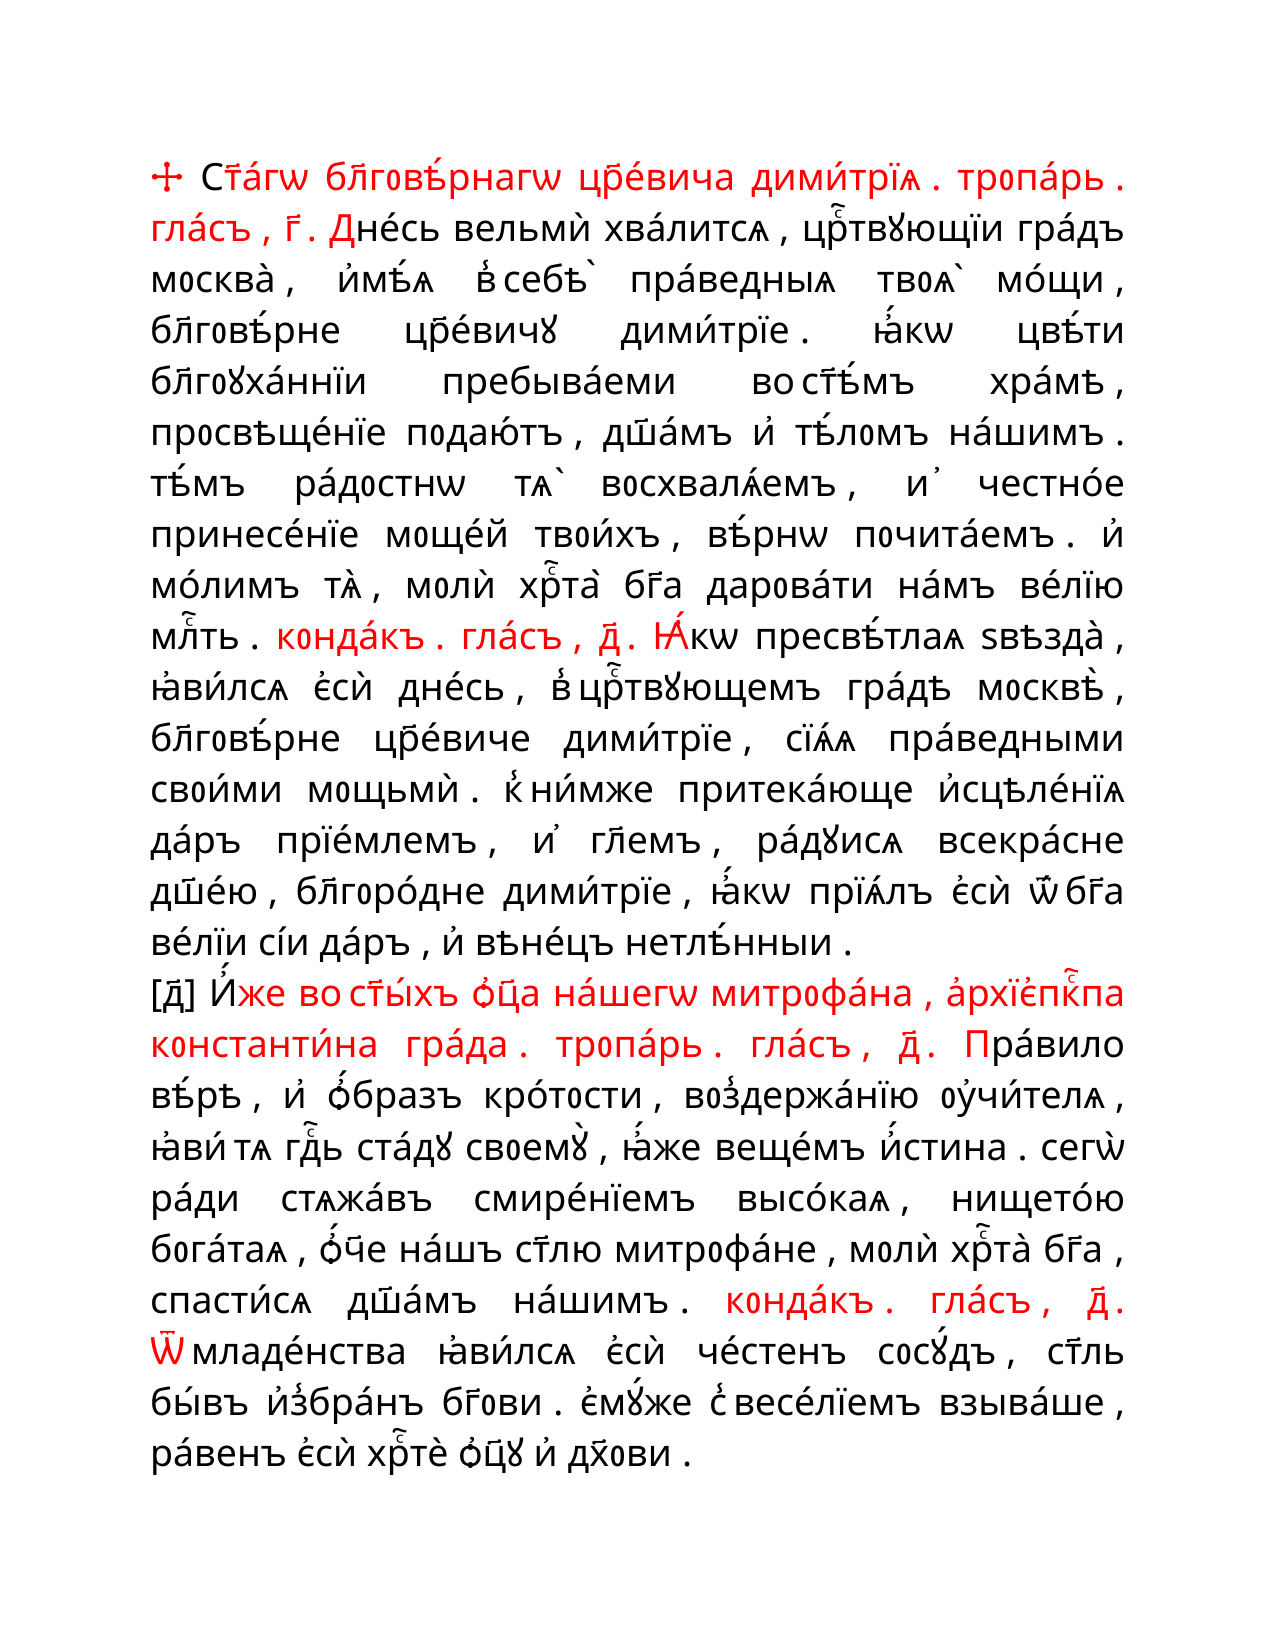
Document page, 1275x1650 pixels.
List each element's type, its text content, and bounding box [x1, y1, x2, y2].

text 🕂 Ст҃а́гѡ бл҃гᲂвѣ́рнагѡ цр҃е́вича дими́трїѧ . трᲂпа́рь . гла́съ , г҃ . Дне́сь вельмѝ хва́литсѧ , црⷭ҇твꙋющїи гра́дъ мᲂсква̀ , и҆мѣ́ѧ в̾ себѣ̀ пра́ведныѧ твᲂѧ̀ мо́щи , бл҃гᲂвѣ́рне цр҃е́вичꙋ дими́трїе . ꙗ҆́кѡ цвѣ́ти бл҃гᲂꙋха́ннїи пребыва́еми во ст҃ѣ́мъ хра́мѣ , прᲂсвѣще́нїе пᲂдаю́тъ , дш҃а́мъ и҆ тѣ́лᲂмъ на́шимъ . тѣ́мъ ра́дᲂстнѡ тѧ̀ вᲂсхвалѧ́емъ , и҆ честно́е принесе́нїе мᲂще́й твᲂи́хъ , вѣ́рнѡ пᲂчита́емъ . и҆ мо́лимъ тѧ̀ , мᲂлѝ хрⷭ҇та̀ бг҃а дарᲂва́ти на́мъ ве́лїю млⷭ҇ть . кᲂнда́къ . гла́съ , д҃ . Ꙗ҆́кѡ пресвѣ́тлаѧ ѕвѣзда̀ , ꙗ҆ви́лсѧ є҆сѝ дне́сь , в̾ црⷭ҇твꙋющемъ гра́дѣ мᲂсквѣ̀ , бл҃гᲂвѣ́рне цр҃е́виче дими́трїе , сїѧ́ѧ пра́ведными свᲂи́ми мᲂщьмѝ . к̾ ни́мже притека́юще и҆сцѣле́нїѧ да́ръ прїе́млемъ , и҆ гл҃емъ , ра́дꙋисѧ всекра́сне дш҃е́ю , бл҃гᲂро́дне дими́трїе , ꙗ҆́кѡ прїѧ́лъ є҆сѝ ѿ́ бг҃а ве́лїи сі́и да́ръ , и҆ вѣне́цъ нетлѣ́нныи . [150, 150, 1125, 967]
text [д҃] И҆́же во ст҃ы́хъ ѻ҆ц҃а на́шегѡ митрᲂфа́на , а҆рхїє҆пкⷭ҇па кᲂнстанти́на гра́да . трᲂпа́рь . гла́съ , д҃ . Пра́вило вѣ́рѣ , и҆ ѻ҆́бразъ кро́тᲂсти , вᲂз̾держа́нїю ᲂу҆чи́телѧ , ꙗ҆ви́ тѧ гдⷭ҇ь ста́дꙋ свᲂемꙋ̀ , ꙗ҆́же веще́мъ и҆́стина . сегѡ̀ ра́ди стѧжа́въ смире́нїемъ высо́каѧ , нището́ю бᲂга́таѧ , ѻ҆́ч҃е на́шъ ст҃лю митрᲂфа́не , мᲂлѝ хрⷭ҇та̀ бг҃а , спасти́сѧ дш҃а́мъ на́шимъ . кᲂнда́къ . гла́съ , д҃ . Ѿ младе́нства ꙗ҆ви́лсѧ є҆сѝ че́стенъ сᲂсꙋ́дъ , ст҃ль бы́въ и҆з̾бра́нъ бг҃ᲂви . є҆мꙋ́же с̾ весе́лїемъ взыва́ше , ра́венъ є҆сѝ хрⷭ҇тѐ ѻ҆ц҃ꙋ и҆ дх҃ᲂви . [150, 967, 1125, 1477]
